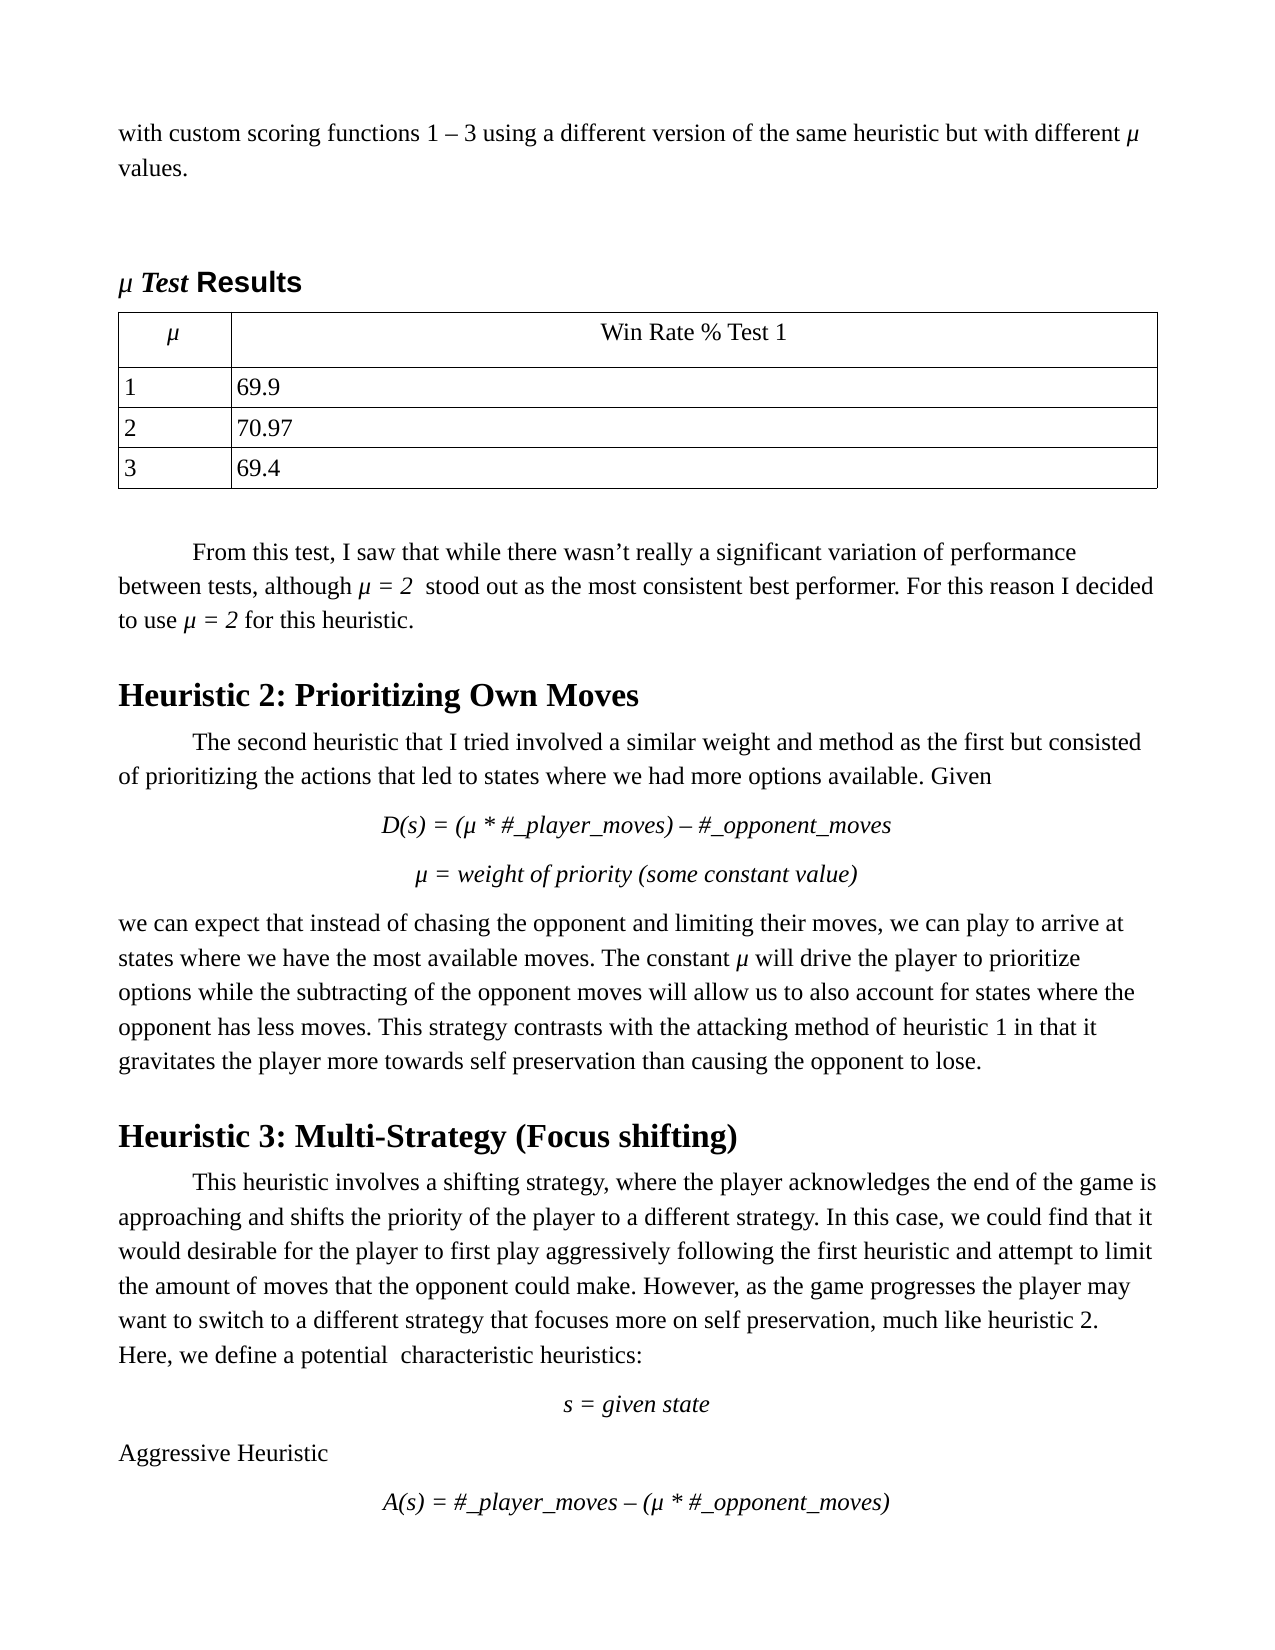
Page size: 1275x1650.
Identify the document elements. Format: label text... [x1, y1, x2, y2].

text D(s) = (μ * #_player_moves) – #_opponent_moves [118, 810, 1157, 839]
table_cell 2 [119, 408, 231, 447]
table_cell 69.9 [232, 368, 1157, 407]
text Aggressive Heuristic [118, 1438, 1157, 1467]
table_header μ [119, 313, 231, 367]
text μ = weight of priority (some constant value) [118, 859, 1157, 888]
table_cell 1 [119, 368, 231, 407]
table_cell 70.97 [232, 408, 1157, 447]
text with custom scoring functions 1 – 3 using a different version of the same heuristic but with different μ values. [118, 118, 1157, 181]
subtitle μ Test Results [118, 265, 1157, 299]
table_header Win Rate % Test 1 [232, 313, 1157, 367]
text we can expect that instead of chasing the opponent and limiting their moves, we can play to arrive at states where we have the most available moves. The constant μ will drive the player to prioritize options while the subtracting of the opponent moves will allow us to also account for states where the opponent has less moves. This strategy contrasts with the attacking method of heuristic 1 in that it gravitates the player more towards self preservation than causing the opponent to lose. [118, 908, 1157, 1075]
subtitle Heuristic 3: Multi-Strategy (Focus shifting) [118, 1116, 1157, 1155]
text The second heuristic that I tried involved a similar weight and method as the first but consisted of prioritizing the actions that led to states where we had more options available. Given [118, 727, 1157, 790]
table_cell 3 [119, 448, 231, 487]
subtitle Heuristic 2: Prioritizing Own Moves [118, 676, 1157, 714]
text From this test, I saw that while there wasn’t really a significant variation of performance between tests, although μ = 2 stood out as the most consistent best performer. For this reason I decided to use μ = 2 for this heuristic. [118, 537, 1157, 634]
text s = given state [118, 1389, 1157, 1417]
table_cell 69.4 [232, 448, 1157, 487]
text A(s) = #_player_moves – (μ * #_opponent_moves) [118, 1487, 1157, 1516]
text This heuristic involves a shifting strategy, where the player acknowledges the end of the game is approaching and shifts the priority of the player to a different strategy. In this case, we could find that it would desirable for the player to first play aggressively following the first heuristic and attempt to limit the amount of moves that the opponent could make. However, as the game progresses the player may want to switch to a different strategy that focuses more on self preservation, much like heuristic 2. Here, we define a potential characteristic heuristics: [118, 1167, 1157, 1368]
